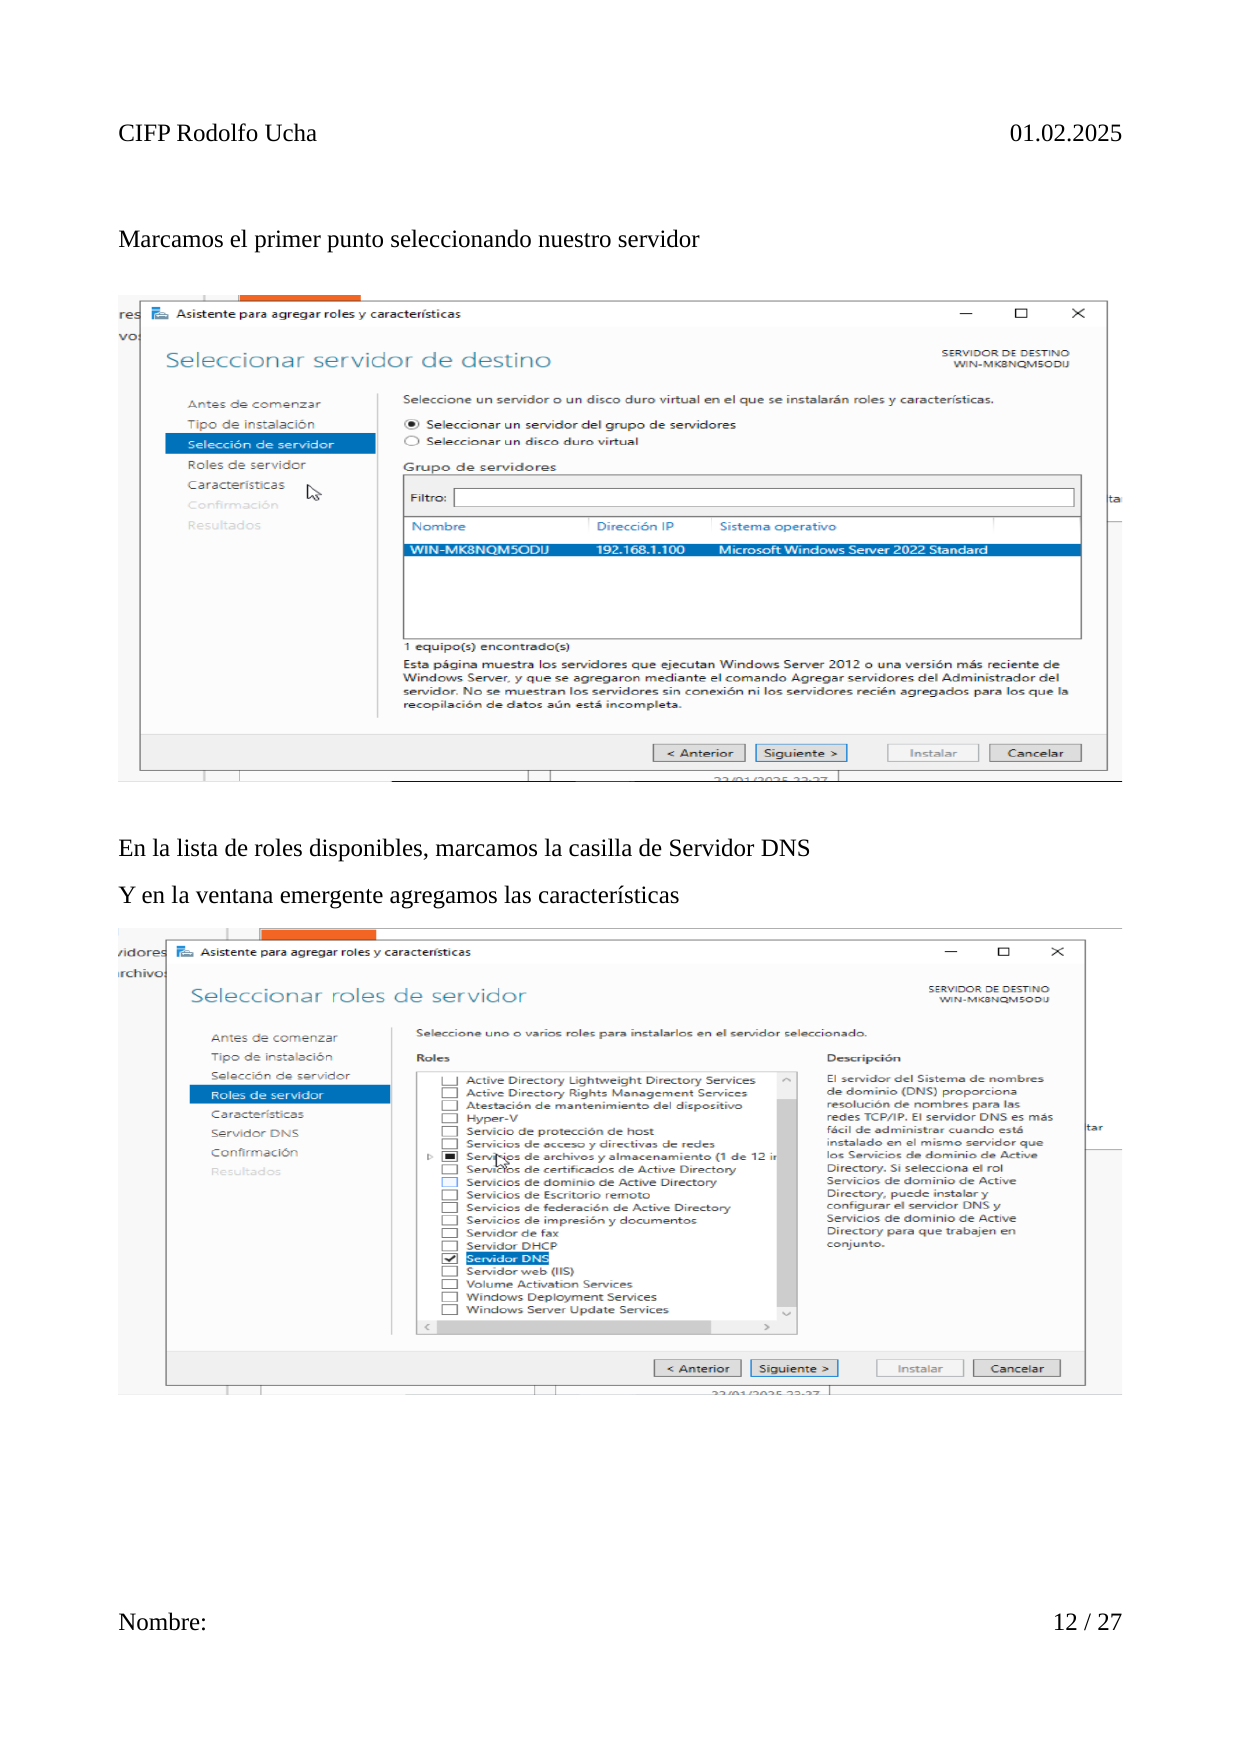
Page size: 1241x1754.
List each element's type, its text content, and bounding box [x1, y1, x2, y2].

text Marcamos el primer punto seleccionando nuestro servidor [118, 224, 1122, 253]
text En la lista de roles disponibles, marcamos la casilla de Servidor DNS [118, 833, 1122, 862]
picture [118, 928, 1123, 1395]
text Y en la ventana emergente agregamos las características [118, 881, 1122, 909]
picture [118, 295, 1123, 782]
